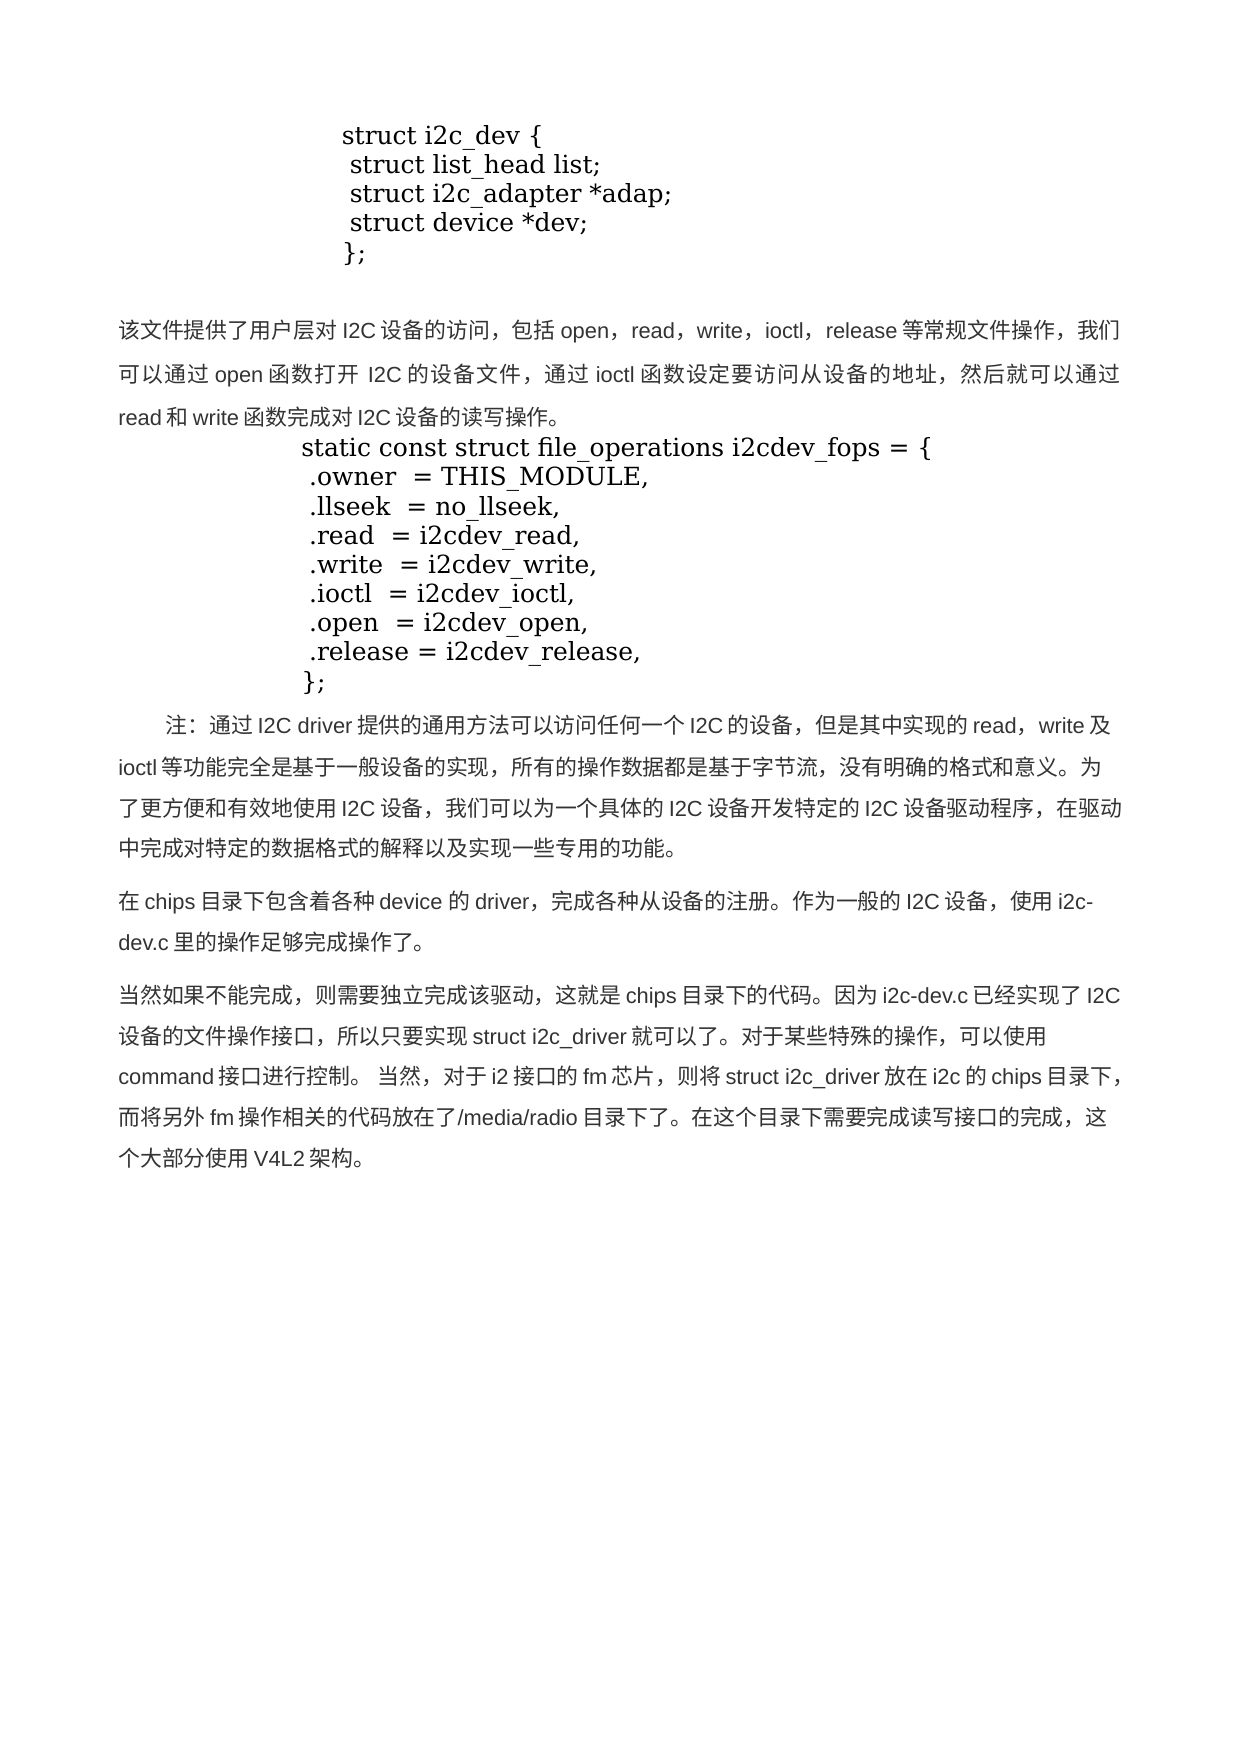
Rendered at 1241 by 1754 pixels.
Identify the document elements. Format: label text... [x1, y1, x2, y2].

table_header struct i2c_dev { struct list_head list; struct i2c_adapter *adap; struct device *dev; }; [339, 118, 902, 299]
table_header static const struct file_operations i2cdev_fops = { .owner = THIS_MODULE, .llseek = no_llseek, .read = i2cdev_read, .write = i2cdev_write, .ioctl = i2cdev_ioctl, .open = i2cdev_open, .release = i2cdev_release, }; [298, 431, 942, 699]
text 当然如果不能完成，则需要独立完成该驱动，这就是chips目录下的代码。因为i2c-dev.c已经实现了I2C设备的文件操作接口，所以只要实现struct i2c_driver就可以了。对于某些特殊的操作，可以使用command接口进行控制。 当然，对于i2接口的fm芯片，则将struct i2c_driver放在i2c的chips目录下，而将另外fm操作相关的代码放在了/media/radio目录下了。在这个目录下需要完成读写接口的完成，这个大部分使用V4L2架构。 [118, 968, 1122, 1171]
text 注：通过I2C driver提供的通用方法可以访问任何一个I2C的设备，但是其中实现的read，write及ioctl等功能完全是基于一般设备的实现，所有的操作数据都是基于字节流，没有明确的格式和意义。为了更方便和有效地使用I2C设备，我们可以为一个具体的I2C设备开发特定的I2C设备驱动程序，在驱动中完成对特定的数据格式的解释以及实现一些专用的功能。 [118, 699, 1122, 861]
text 在chips目录下包含着各种device 的driver，完成各种从设备的注册。作为一般的I2C设备，使用i2c-dev.c里的操作足够完成操作了。 [118, 874, 1122, 955]
text 该文件提供了用户层对I2C设备的访问，包括open，read，write，ioctl，release等常规文件操作，我们可以通过open函数打开 I2C的设备文件，通过ioctl函数设定要访问从设备的地址，然后就可以通过 read和write函数完成对I2C设备的读写操作。 [118, 299, 1122, 431]
